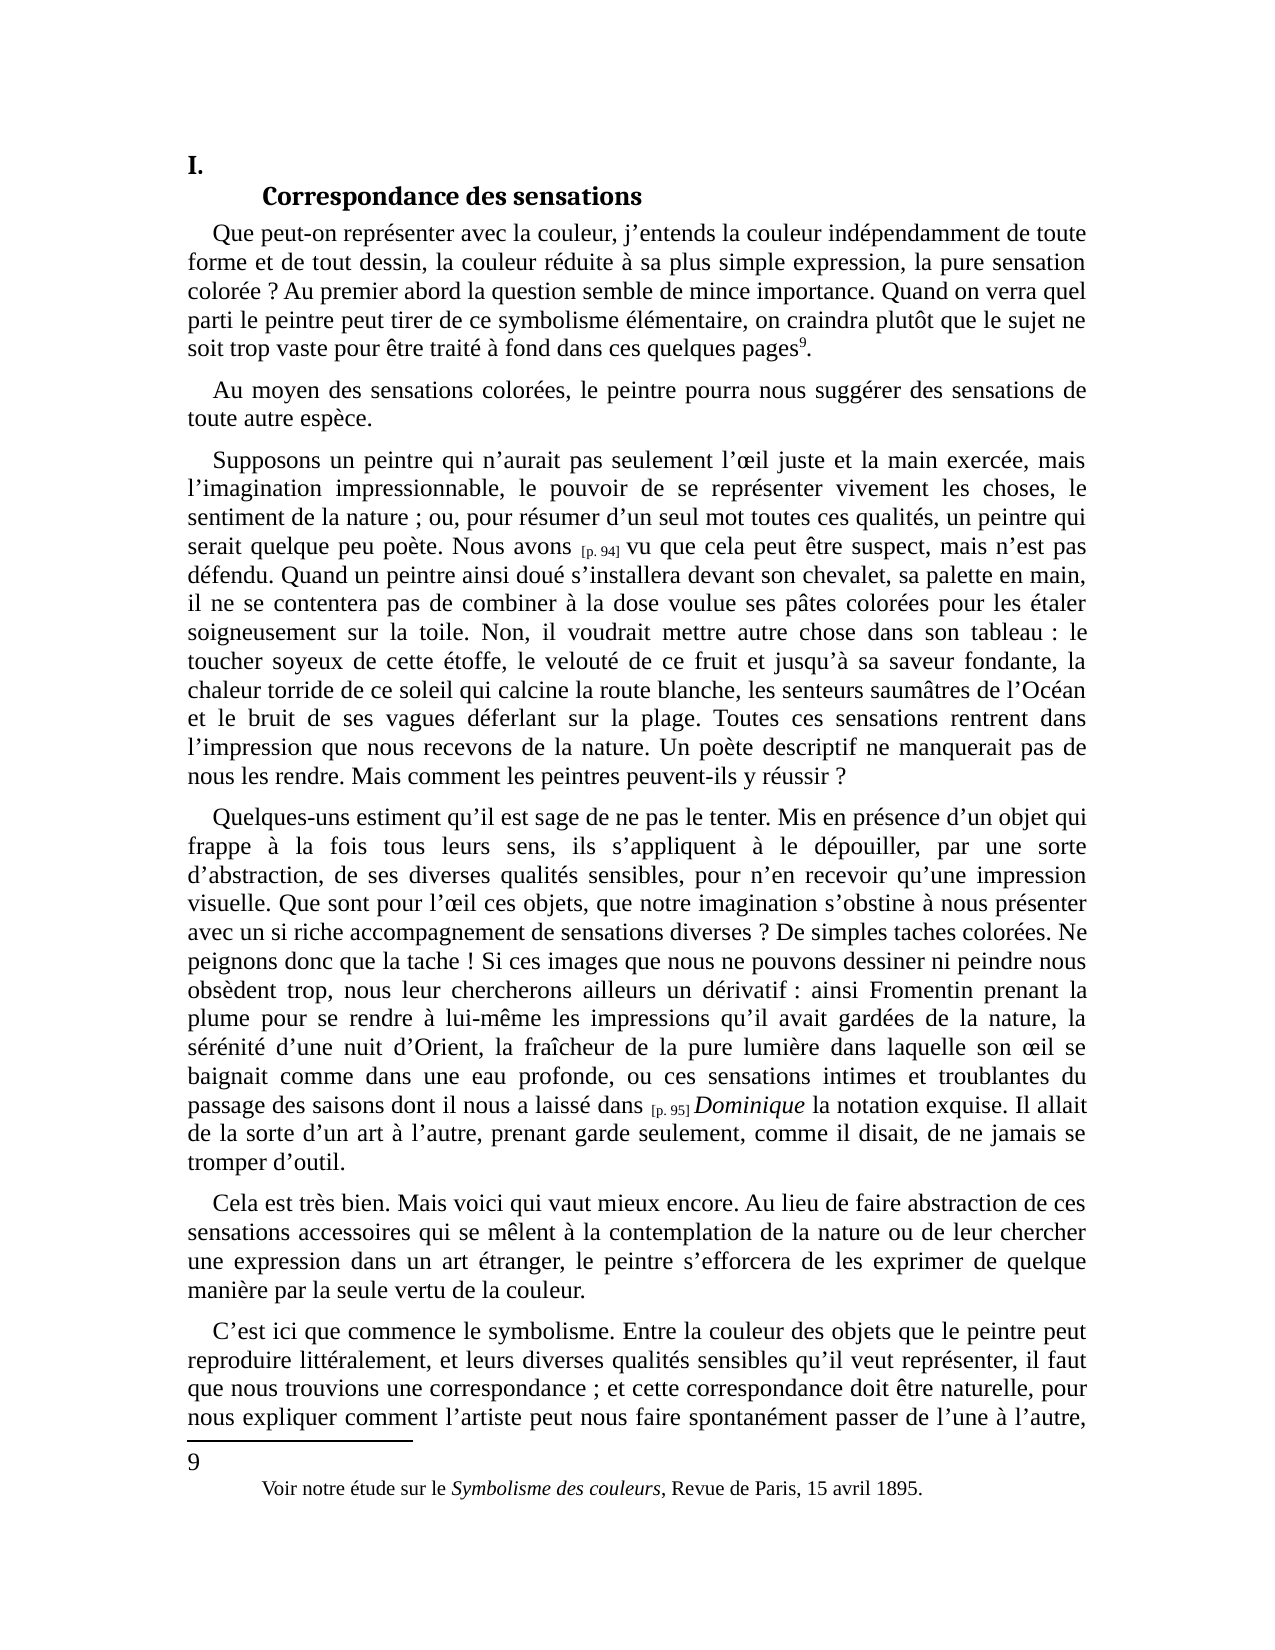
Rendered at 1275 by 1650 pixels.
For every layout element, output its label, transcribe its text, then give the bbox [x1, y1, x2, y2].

text C’est ici que commence le symbolisme. Entre la couleur des objets que le peintre peut reproduire littéralement, et leurs diverses qualités sensibles qu’il veut représenter, il faut que nous trouvions une correspondance ; et cette correspondance doit être naturelle, pour nous expliquer comment l’artiste peut nous faire spontanément passer de l’une à l’autre, [187, 1316, 1087, 1431]
text Voir notre étude sur le Symbolisme des couleurs, Revue de Paris, 15 avril 1895. [187, 1476, 1087, 1500]
text Au moyen des sensations colorées, le peintre pourra nous suggérer des sensations de toute autre espèce. [187, 375, 1087, 432]
text Quelques-uns estiment qu’il est sage de ne pas le tenter. Mis en présence d’un objet qui frappe à la fois tous leurs sens, ils s’appliquent à le dépouiller, par une sorte d’abstraction, de ses diverses qualités sensibles, pour n’en recevoir qu’une impression visuelle. Que sont pour l’œil ces objets, que notre imagination s’obstine à nous présenter avec un si riche accompagnement de sensations diverses ? De simples taches colorées. Ne peignons donc que la tache ! Si ces images que nous ne pouvons dessiner ni peindre nous obsèdent trop, nous leur chercherons ailleurs un dérivatif : ainsi Fromentin prenant la plume pour se rendre à lui-même les impressions qu’il avait gardées de la nature, la sérénité d’une nuit d’Orient, la fraîcheur de la pure lumière dans laquelle son œil se baignait comme dans une eau profonde, ou ces sensations intimes et troublantes du passage des saisons dont il nous a laissé dans [p. 95] Dominique la notation exquise. Il allait de la sorte d’un art à l’autre, prenant garde seulement, comme il disait, de ne jamais se tromper d’outil. [187, 802, 1087, 1176]
text Cela est très bien. Mais voici qui vaut mieux encore. Au lieu de faire abstraction de ces sensations accessoires qui se mêlent à la contemplation de la nature ou de leur chercher une expression dans un art étranger, le peintre s’efforcera de les exprimer de quelque manière par la seule vertu de la couleur. [187, 1188, 1087, 1303]
subtitle I. Correspondance des sensations [187, 150, 1087, 212]
text Que peut-on représenter avec la couleur, j’entends la couleur indépendamment de toute forme et de tout dessin, la couleur réduite à sa plus simple expression, la pure sensation colorée ? Au premier abord la question semble de mince importance. Quand on verra quel parti le peintre peut tirer de ce symbolisme élémentaire, on craindra plutôt que le sujet ne soit trop vaste pour être traité à fond dans ces quelques pages. [187, 218, 1087, 362]
text Supposons un peintre qui n’aurait pas seulement l’œil juste et la main exercée, mais l’imagination impressionnable, le pouvoir de se représenter vivement les choses, le sentiment de la nature ; ou, pour résumer d’un seul mot toutes ces qualités, un peintre qui serait quelque peu poète. Nous avons [p. 94] vu que cela peut être suspect, mais n’est pas défendu. Quand un peintre ainsi doué s’installera devant son chevalet, sa palette en main, il ne se contentera pas de combiner à la dose voulue ses pâtes colorées pour les étaler soigneusement sur la toile. Non, il voudrait mettre autre chose dans son tableau : le toucher soyeux de cette étoffe, le velouté de ce fruit et jusqu’à sa saveur fondante, la chaleur torride de ce soleil qui calcine la route blanche, les senteurs saumâtres de l’Océan et le bruit de ses vagues déferlant sur la plage. Toutes ces sensations rentrent dans l’impression que nous recevons de la nature. Un poète descriptif ne manquerait pas de nous les rendre. Mais comment les peintres peuvent-ils y réussir ? [187, 445, 1087, 790]
